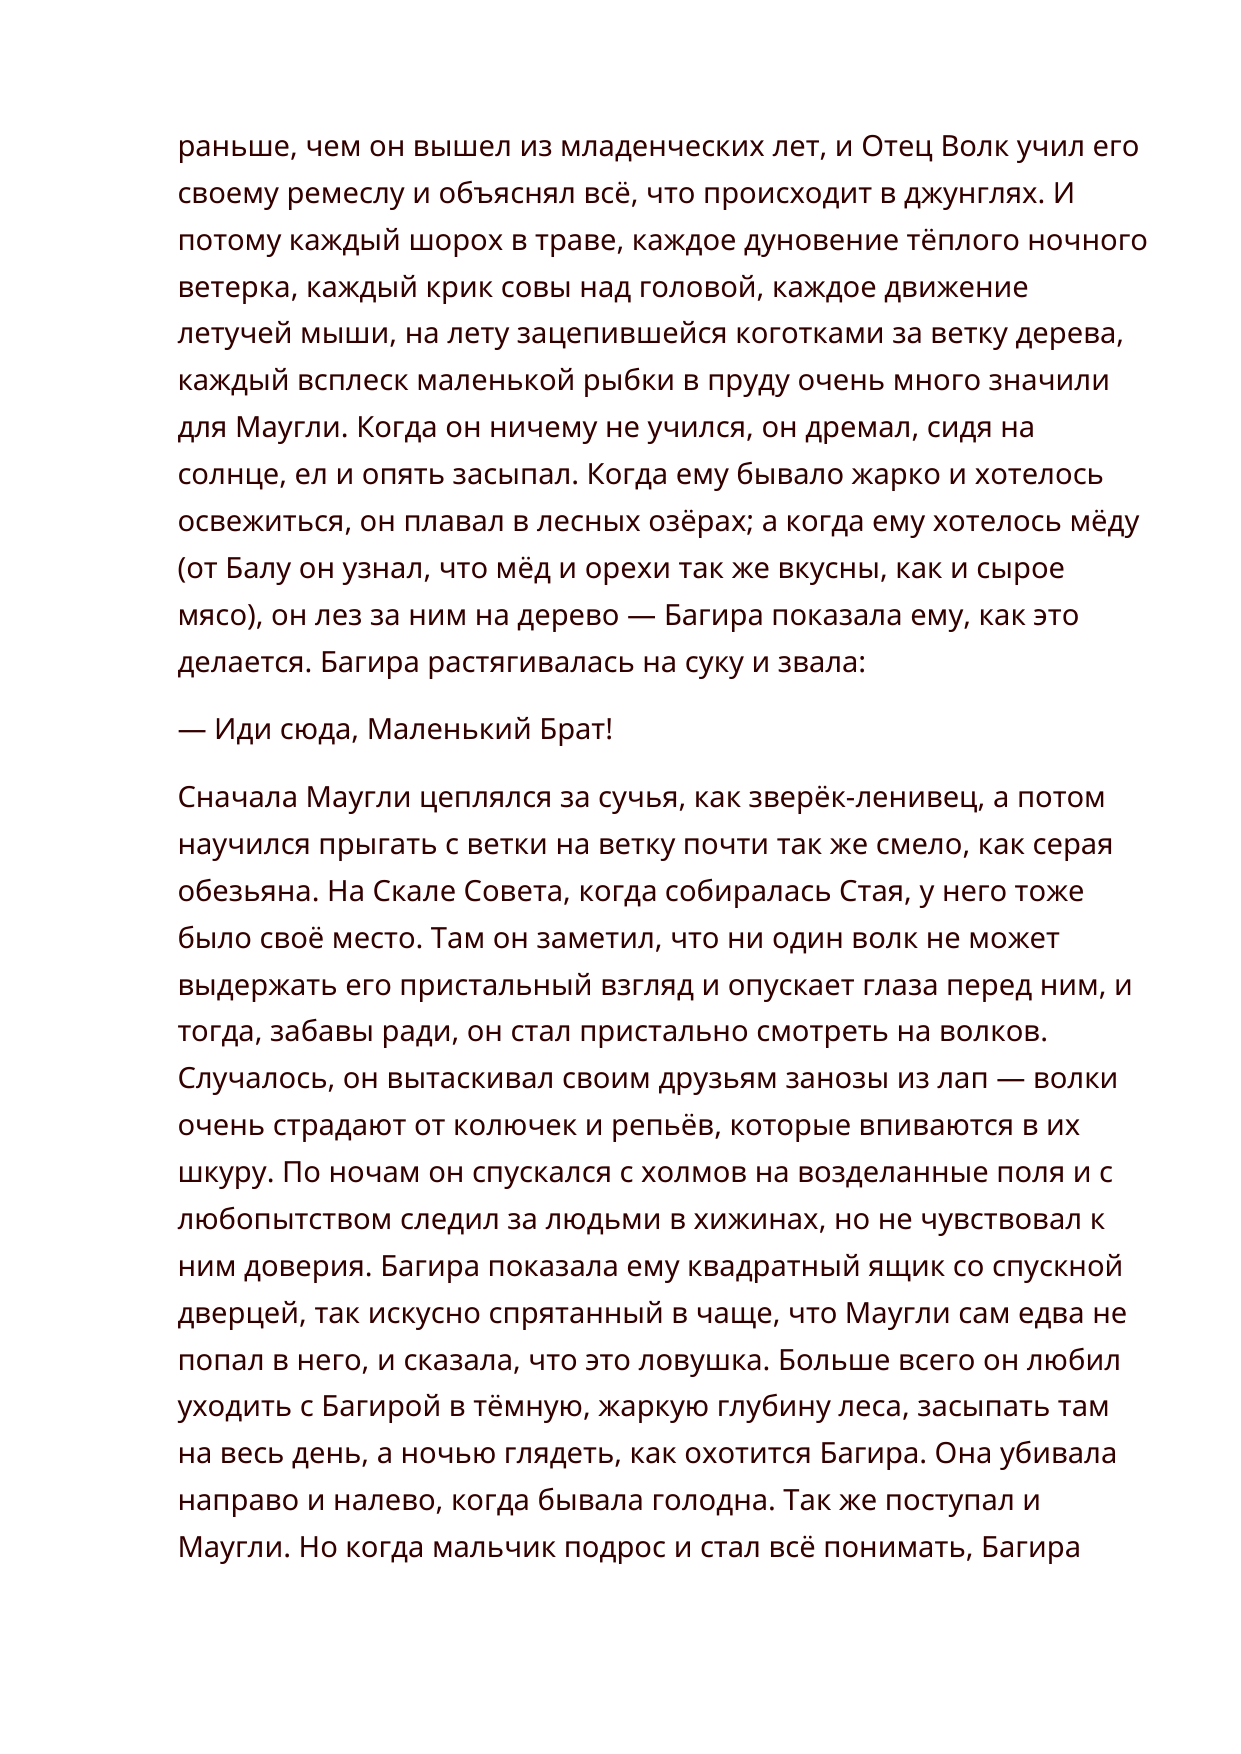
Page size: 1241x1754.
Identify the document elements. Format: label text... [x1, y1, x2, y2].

text раньше, чем он вышел из младенческих лет, и Отец Волк учил его своему ремеслу и объяснял всё, что происходит в джунглях. И потому каждый шорох в траве, каждое дуновение тёплого ночного ветерка, каждый крик совы над головой, каждое движение летучей мыши, на лету зацепившейся коготками за ветку дерева, каждый всплеск маленькой рыбки в пруду очень много значили для Маугли. Когда он ничему не учился, он дремал, сидя на солнце, ел и опять засыпал. Когда ему бывало жарко и хотелось освежиться, он плавал в лесных озёрах; а когда ему хотелось мёду (от Балу он узнал, что мёд и орехи так же вкусны, как и сырое мясо), он лез за ним на дерево — Багира показала ему, как это делается. Багира растягивалась на суку и звала: [177, 118, 1152, 681]
text Сначала Маугли цеплялся за сучья, как зверёк-ленивец, а потом научился прыгать с ветки на ветку почти так же смело, как серая обезьяна. На Скале Совета, когда собиралась Стая, у него тоже было своё место. Там он заметил, что ни один волк не может выдержать его пристальный взгляд и опускает глаза перед ним, и тогда, забавы ради, он стал пристально смотреть на волков. Случалось, он вытаскивал своим друзьям занозы из лап — волки очень страдают от колючек и репьёв, которые впиваются в их шкуру. По ночам он спускался с холмов на возделанные поля и с любопытством следил за людьми в хижинах, но не чувствовал к ним доверия. Багира показала ему квадратный ящик со спускной дверцей, так искусно спрятанный в чаще, что Маугли сам едва не попал в него, и сказала, что это ловушка. Больше всего он любил уходить с Багирой в тёмную, жаркую глубину леса, засыпать там на весь день, а ночью глядеть, как охотится Багира. Она убивала направо и налево, когда бывала голодна. Так же поступал и Маугли. Но когда мальчик подрос и стал всё понимать, Багира [177, 769, 1152, 1566]
text — Иди сюда, Маленький Брат! [177, 701, 1152, 748]
